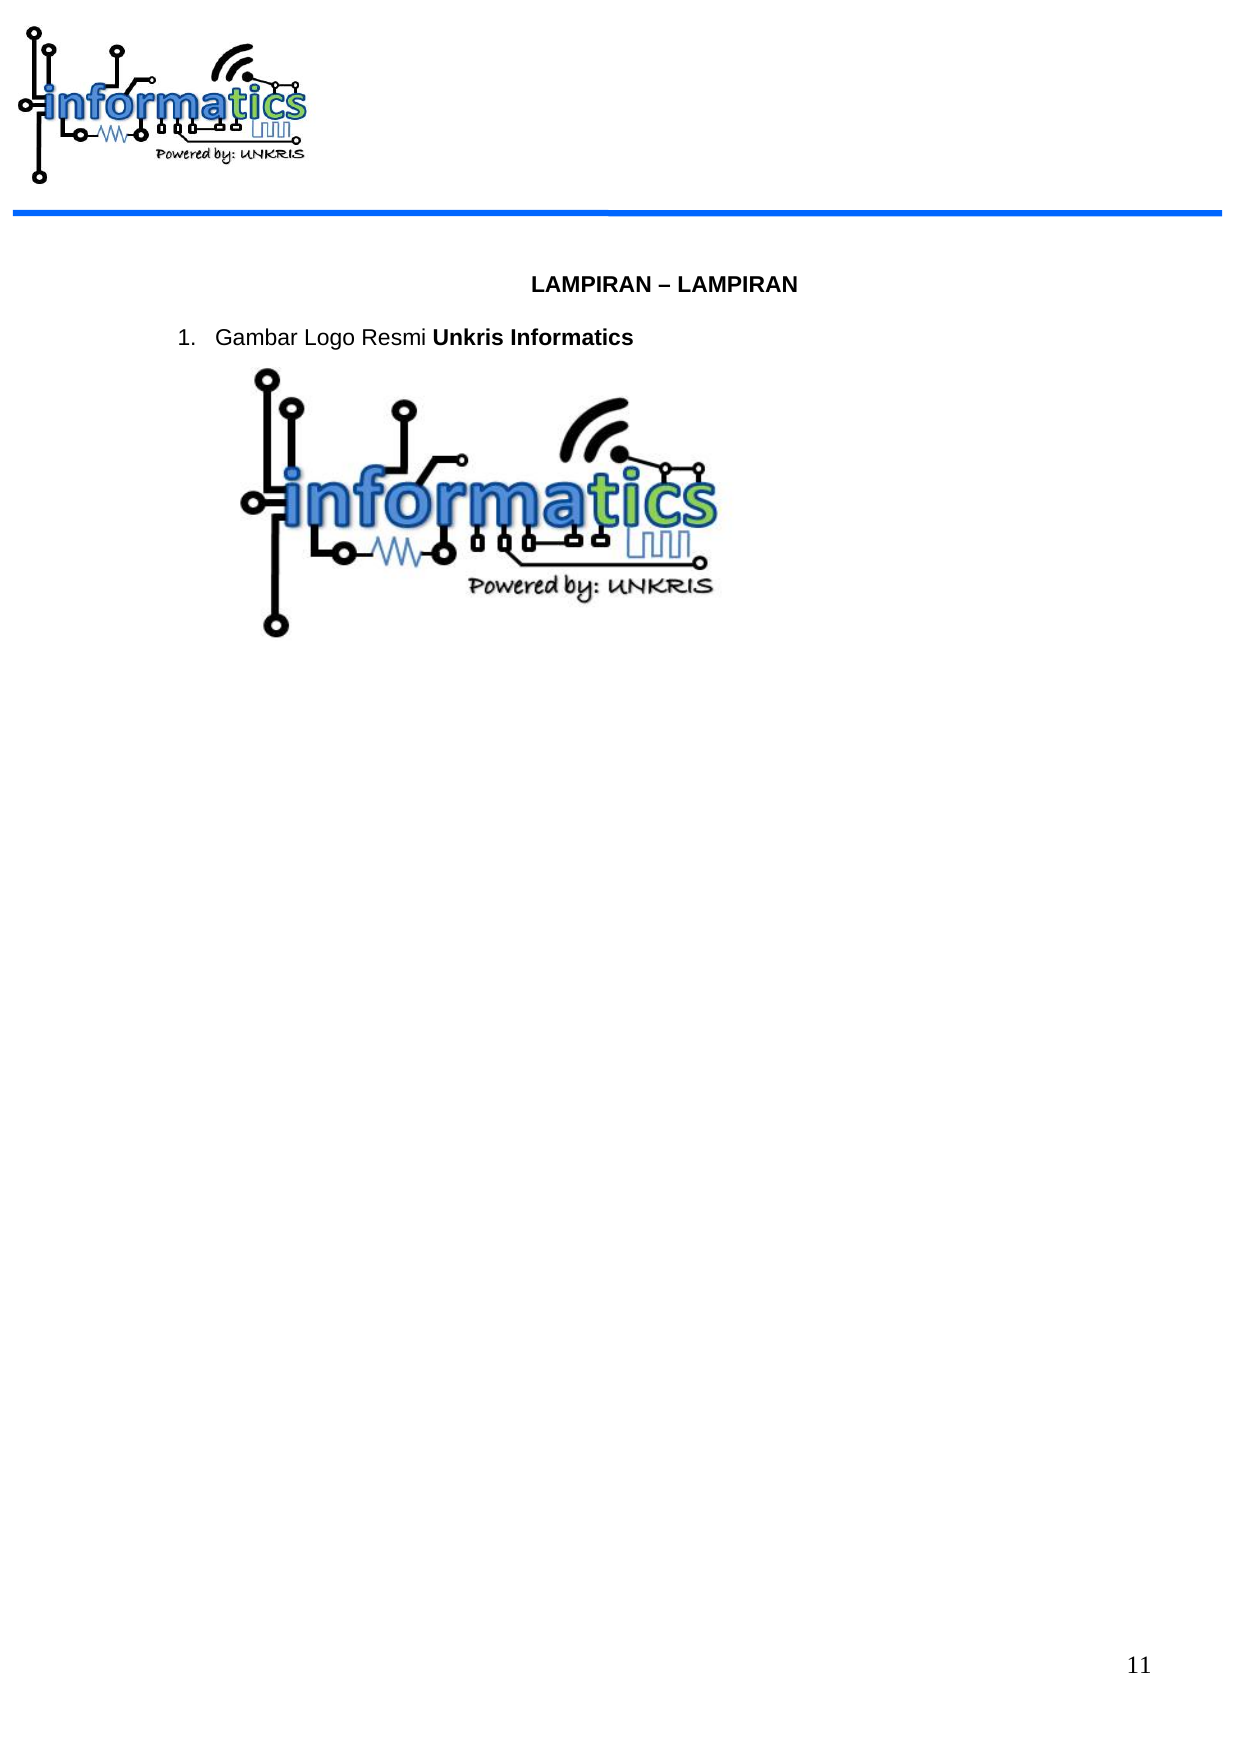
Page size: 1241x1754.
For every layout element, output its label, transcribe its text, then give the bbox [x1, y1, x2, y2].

list Gambar Logo Resmi Unkris Informatics [177, 324, 1152, 350]
text LAMPIRAN – LAMPIRAN [177, 271, 1152, 297]
picture [220, 367, 778, 641]
picture [5, 25, 343, 186]
